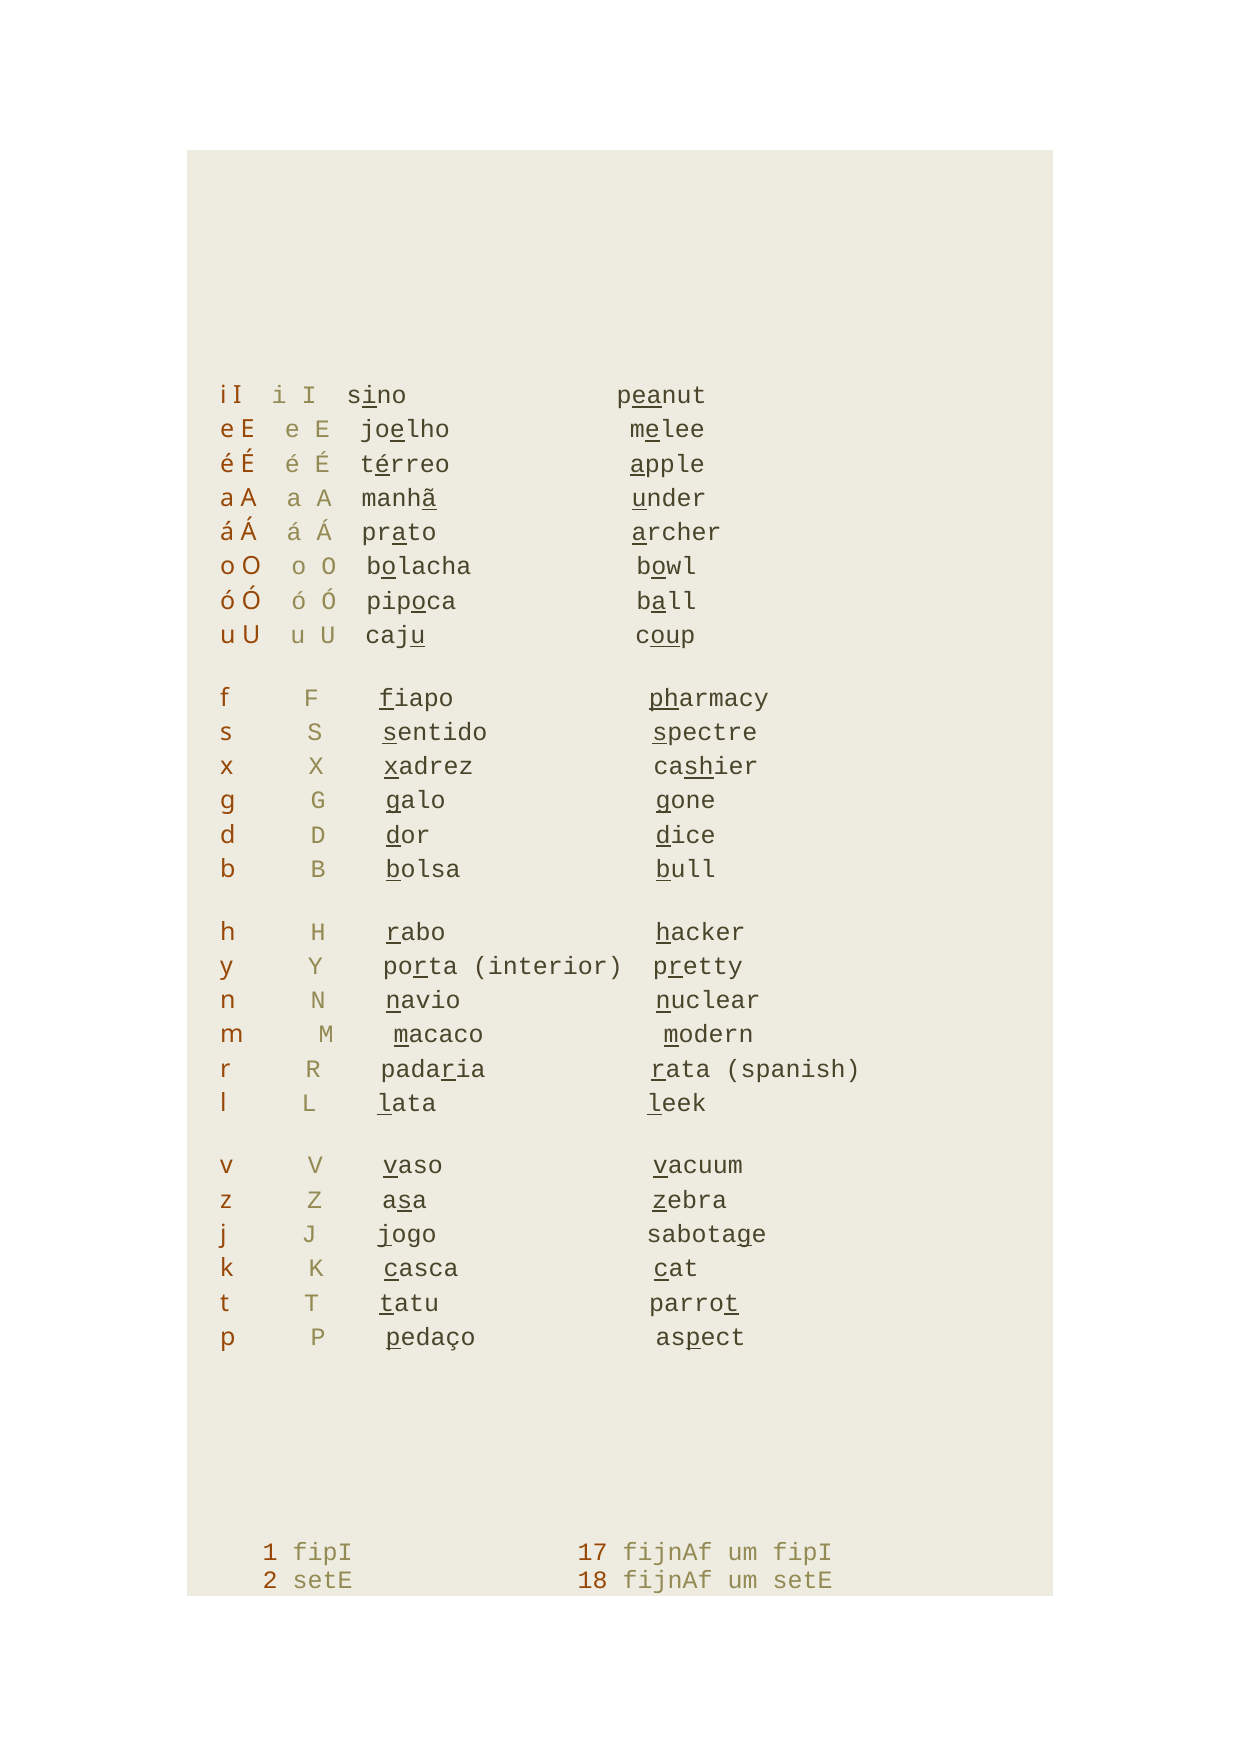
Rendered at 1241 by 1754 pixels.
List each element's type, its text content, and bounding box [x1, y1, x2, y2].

text x X xadrez cashier [187, 748, 1053, 782]
text b B bolsa bull [187, 851, 1053, 885]
text á Á á Á prato archer [187, 514, 1053, 548]
text y Y porta (interior) pretty [187, 947, 1053, 982]
text s S sentido spectre [187, 713, 1053, 748]
text p P pedaço aspect [187, 1318, 1053, 1353]
text o O o O bolacha bowl [187, 548, 1053, 582]
text é É é É térreo apple [187, 445, 1053, 479]
text v V vaso vacuum [187, 1147, 1053, 1181]
text j J jogo sabotage [187, 1216, 1053, 1250]
text i I i I sino peanut [187, 377, 1053, 411]
text g G galo gone [187, 782, 1053, 816]
text a A a A manhã under [187, 479, 1053, 514]
text e E e E joelho melee [187, 411, 1053, 445]
text 2 setE 18 fijnAf um setE [187, 1568, 1053, 1596]
text t T tatu parrot [187, 1284, 1053, 1318]
text u U u U caju coup [187, 617, 1053, 651]
text ó Ó ó Ó pipoca ball [187, 582, 1053, 617]
text m M macaco modern [187, 1016, 1053, 1050]
text n N navio nuclear [187, 982, 1053, 1016]
text l L lata leek [187, 1084, 1053, 1119]
text k K casca cat [187, 1250, 1053, 1284]
text r R padaria rata (spanish) [187, 1050, 1053, 1084]
text z Z asa zebra [187, 1181, 1053, 1216]
text d D dor dice [187, 816, 1053, 851]
text h H rabo hacker [187, 913, 1053, 947]
text f F fiapo pharmacy [187, 679, 1053, 713]
text 1 fipI 17 fijnAf um fipI [187, 1539, 1053, 1568]
